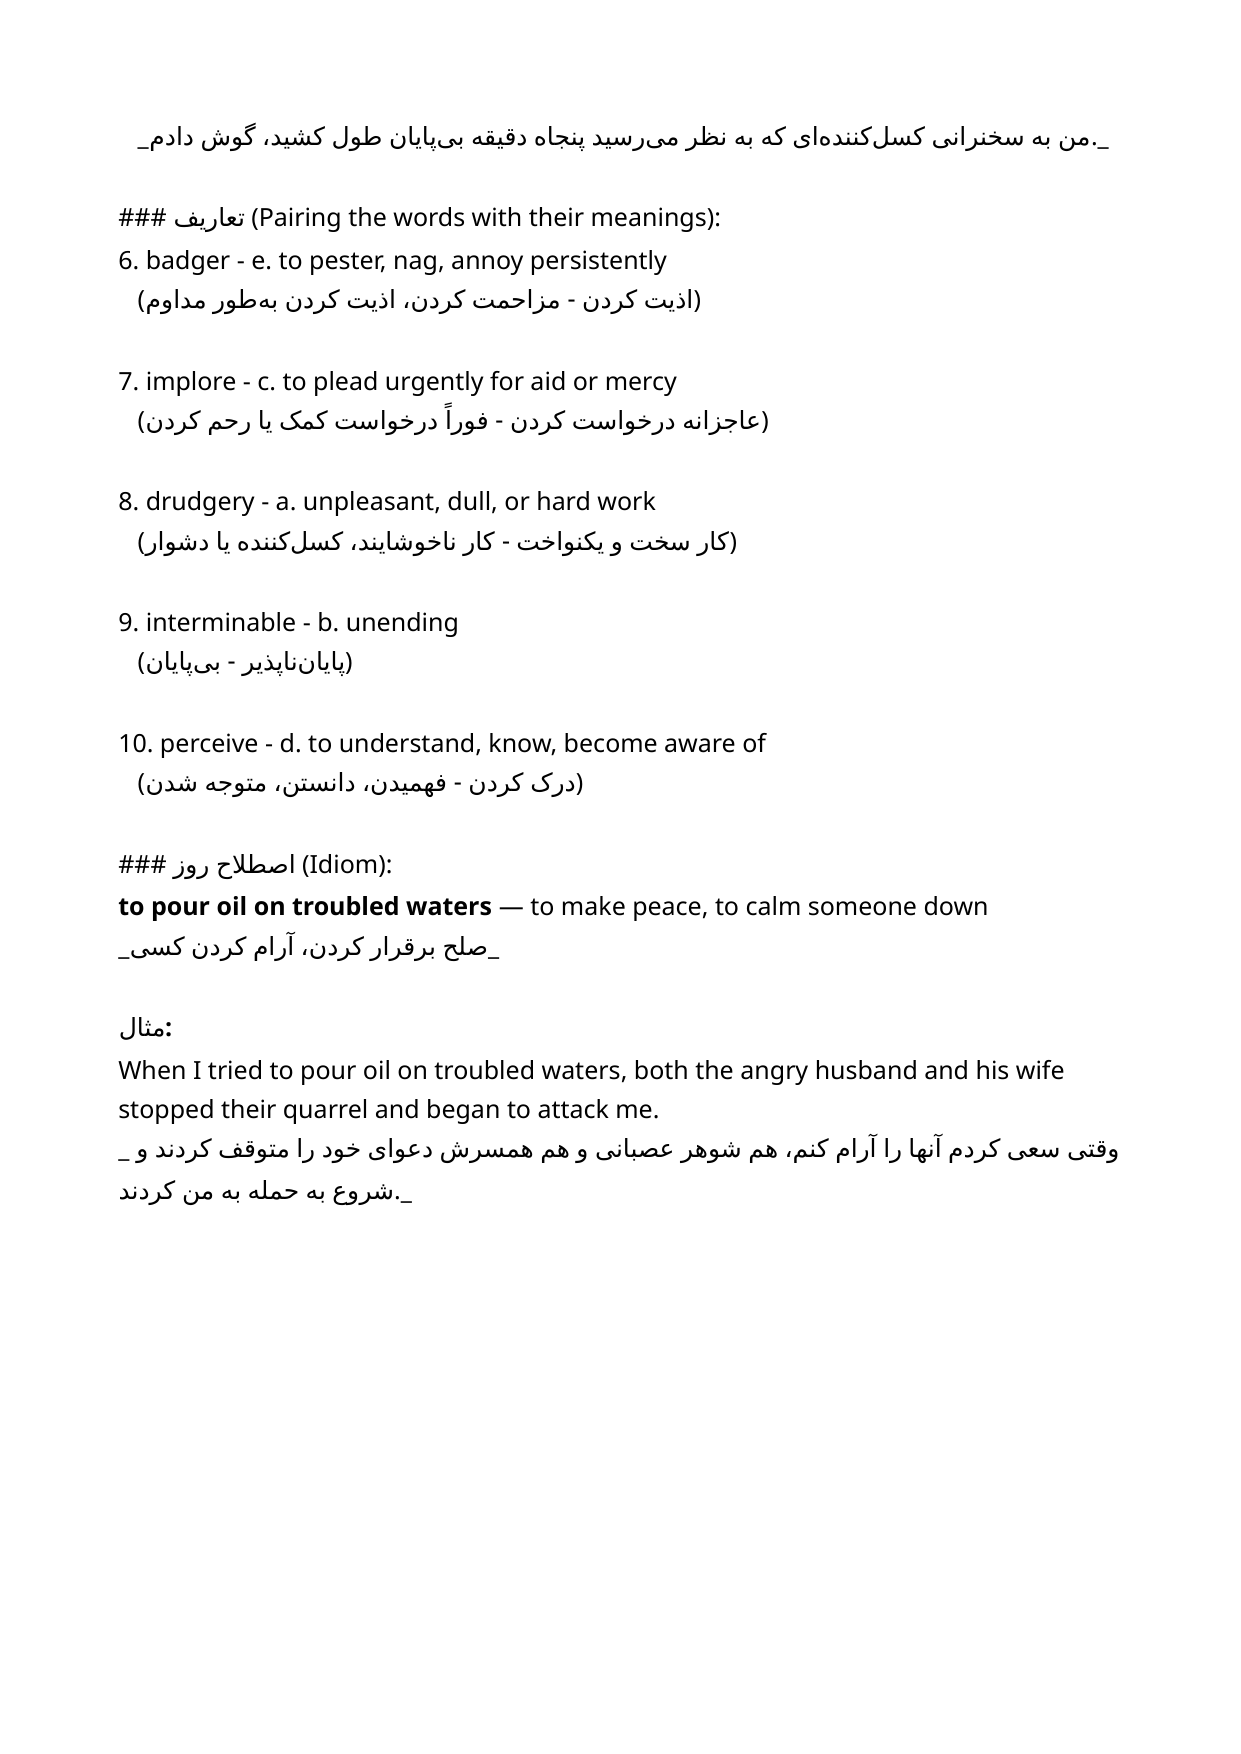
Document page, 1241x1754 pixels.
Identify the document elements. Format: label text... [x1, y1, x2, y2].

text _وقتی سعی کردم آنها را آرام کنم، هم شوهر عصبانی و هم همسرش دعوای خود را متوقف کردند و شروع به حمله به من کردند._ [118, 1131, 1122, 1210]
text 10. perceive - d. to understand, know, become aware of [118, 726, 1122, 760]
text 7. implore - c. to plead urgently for aid or mercy [118, 363, 1122, 397]
text When I tried to pour oil on troubled waters, both the angry husband and his wife stopped their quarrel and began to attack me. [118, 1052, 1122, 1126]
text ### تعاریف (Pairing the words with their meanings): [118, 200, 1122, 237]
text مثال: [118, 1010, 1122, 1047]
text _من به سخنرانی کسل‌کننده‌ای که به نظر می‌رسید پنجاه دقیقه بی‌پایان طول کشید، گوش دادم._ [118, 118, 1122, 155]
text 9. interminable - b. unending [118, 605, 1122, 639]
text (عاجزانه درخواست کردن - فوراً درخواست کمک یا رحم کردن) [118, 402, 1122, 439]
text (اذیت کردن - مزاحمت کردن، اذیت کردن به‌طور مداوم) [118, 281, 1122, 318]
text (پایان‌ناپذیر - بی‌پایان) [118, 644, 1122, 681]
text (کار سخت و یکنواخت - کار ناخوشایند، کسل‌کننده یا دشوار) [118, 523, 1122, 560]
text 8. drudgery - a. unpleasant, dull, or hard work [118, 484, 1122, 518]
text (درک کردن - فهمیدن، دانستن، متوجه شدن) [118, 765, 1122, 802]
text _صلح برقرار کردن، آرام کردن کسی_ [118, 928, 1122, 965]
text to pour oil on troubled waters — to make peace, to calm someone down [118, 889, 1122, 923]
text ### اصطلاح روز (Idiom): [118, 846, 1122, 883]
text 6. badger - e. to pester, nag, annoy persistently [118, 242, 1122, 276]
